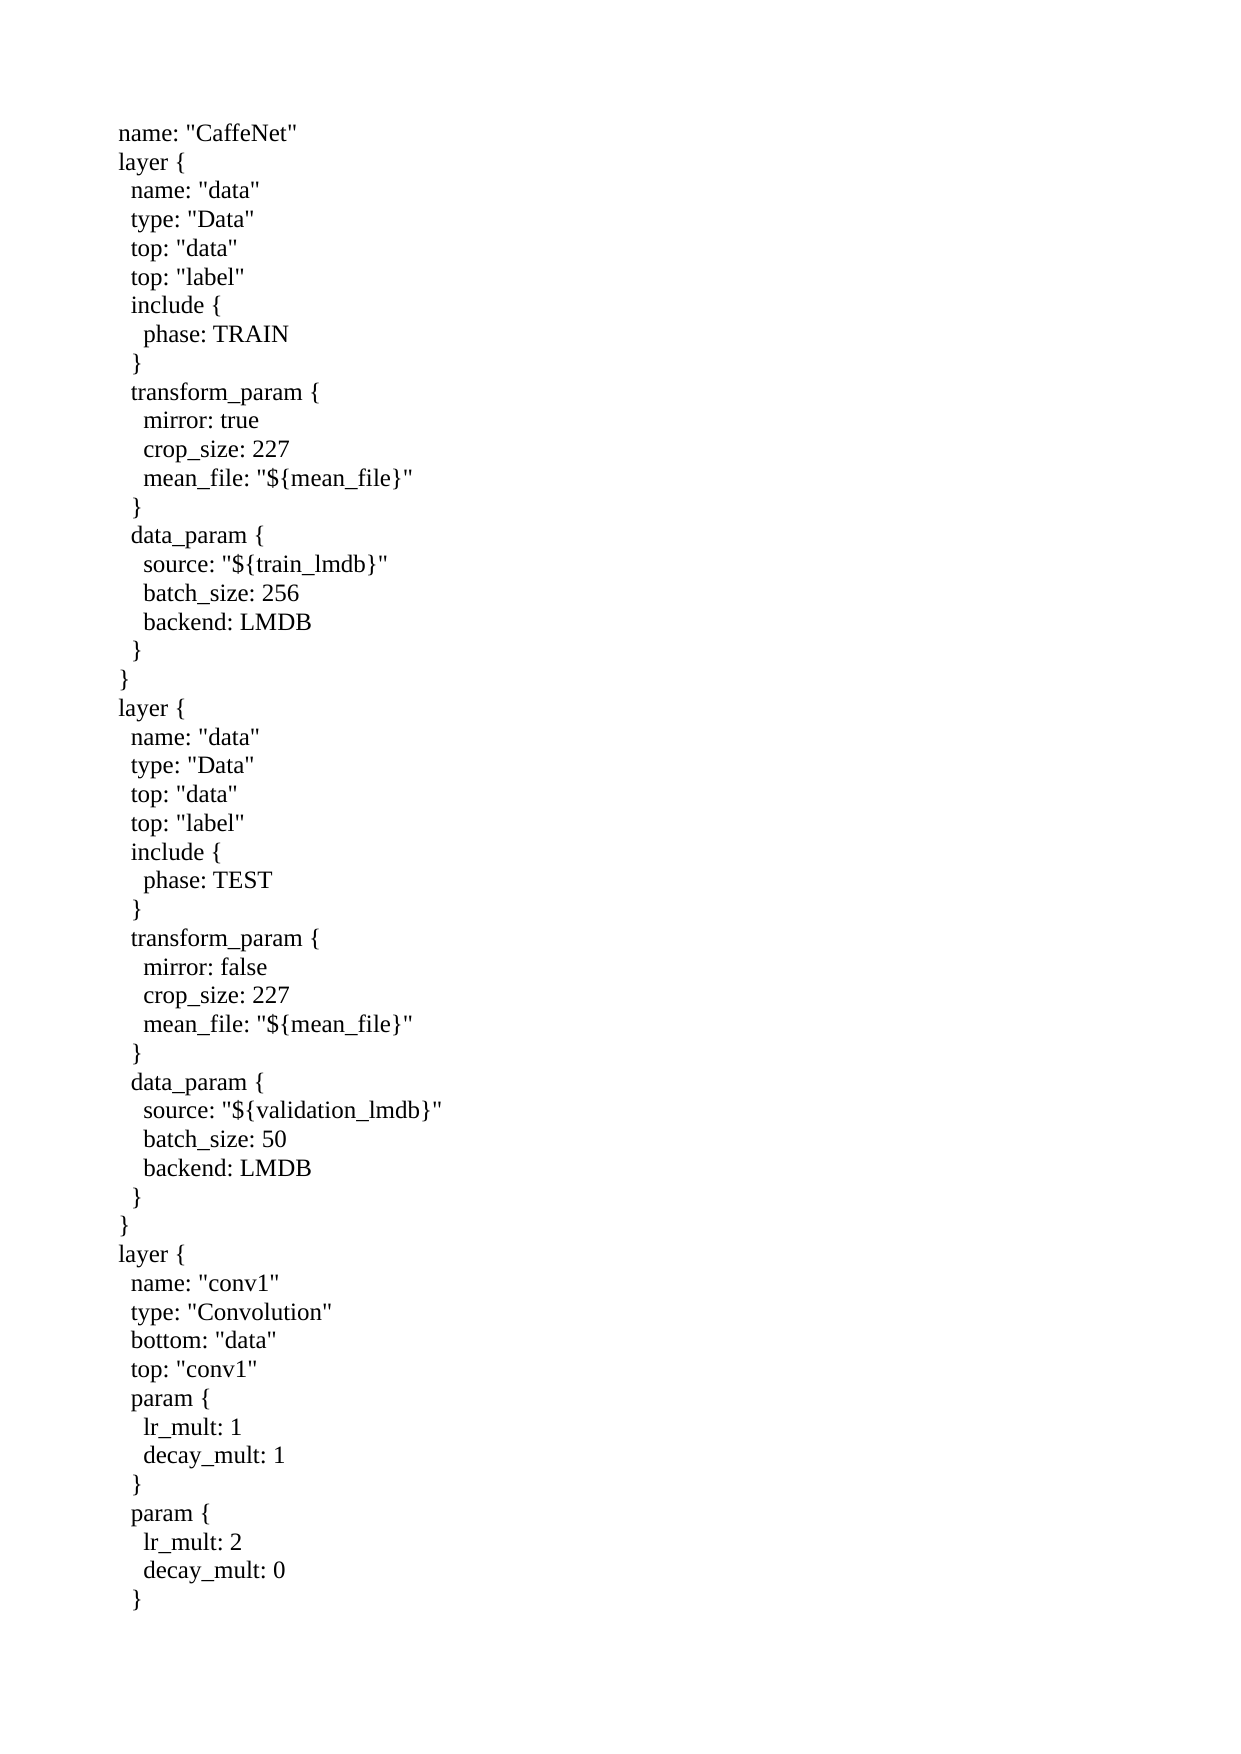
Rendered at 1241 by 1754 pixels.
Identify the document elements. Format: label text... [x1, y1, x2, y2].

text param { [118, 1383, 1122, 1412]
text name: "data" [118, 722, 1122, 751]
text top: "label" [118, 262, 1122, 291]
text layer { [118, 147, 1122, 176]
text source: "${train_lmdb}" [118, 549, 1122, 578]
text type: "Data" [118, 204, 1122, 233]
text decay_mult: 0 [118, 1556, 1122, 1584]
text type: "Convolution" [118, 1297, 1122, 1326]
text crop_size: 227 [118, 981, 1122, 1009]
text data_param { [118, 1067, 1122, 1096]
text include { [118, 291, 1122, 319]
text } [118, 1584, 1122, 1613]
text layer { [118, 693, 1122, 722]
text lr_mult: 1 [118, 1412, 1122, 1441]
text } [118, 894, 1122, 923]
text } [118, 636, 1122, 664]
text bottom: "data" [118, 1326, 1122, 1354]
text decay_mult: 1 [118, 1441, 1122, 1469]
text } [118, 664, 1122, 693]
text phase: TRAIN [118, 319, 1122, 348]
text source: "${validation_lmdb}" [118, 1096, 1122, 1124]
text transform_param { [118, 923, 1122, 952]
text } [118, 1182, 1122, 1211]
text batch_size: 256 [118, 578, 1122, 607]
text } [118, 492, 1122, 521]
text } [118, 1211, 1122, 1239]
text param { [118, 1498, 1122, 1527]
text mirror: true [118, 406, 1122, 434]
text top: "conv1" [118, 1354, 1122, 1383]
text name: "data" [118, 176, 1122, 204]
text phase: TEST [118, 866, 1122, 894]
text } [118, 348, 1122, 377]
text backend: LMDB [118, 1153, 1122, 1182]
text name: "conv1" [118, 1268, 1122, 1297]
text lr_mult: 2 [118, 1527, 1122, 1556]
text include { [118, 837, 1122, 866]
text name: "CaffeNet" [118, 118, 1122, 147]
text top: "label" [118, 808, 1122, 837]
text data_param { [118, 521, 1122, 549]
text backend: LMDB [118, 607, 1122, 636]
text } [118, 1038, 1122, 1067]
text mean_file: "${mean_file}" [118, 463, 1122, 492]
text type: "Data" [118, 751, 1122, 779]
text } [118, 1469, 1122, 1498]
text batch_size: 50 [118, 1124, 1122, 1153]
text mirror: false [118, 952, 1122, 981]
text mean_file: "${mean_file}" [118, 1009, 1122, 1038]
text top: "data" [118, 779, 1122, 808]
text layer { [118, 1239, 1122, 1268]
text crop_size: 227 [118, 434, 1122, 463]
text transform_param { [118, 377, 1122, 406]
text top: "data" [118, 233, 1122, 262]
